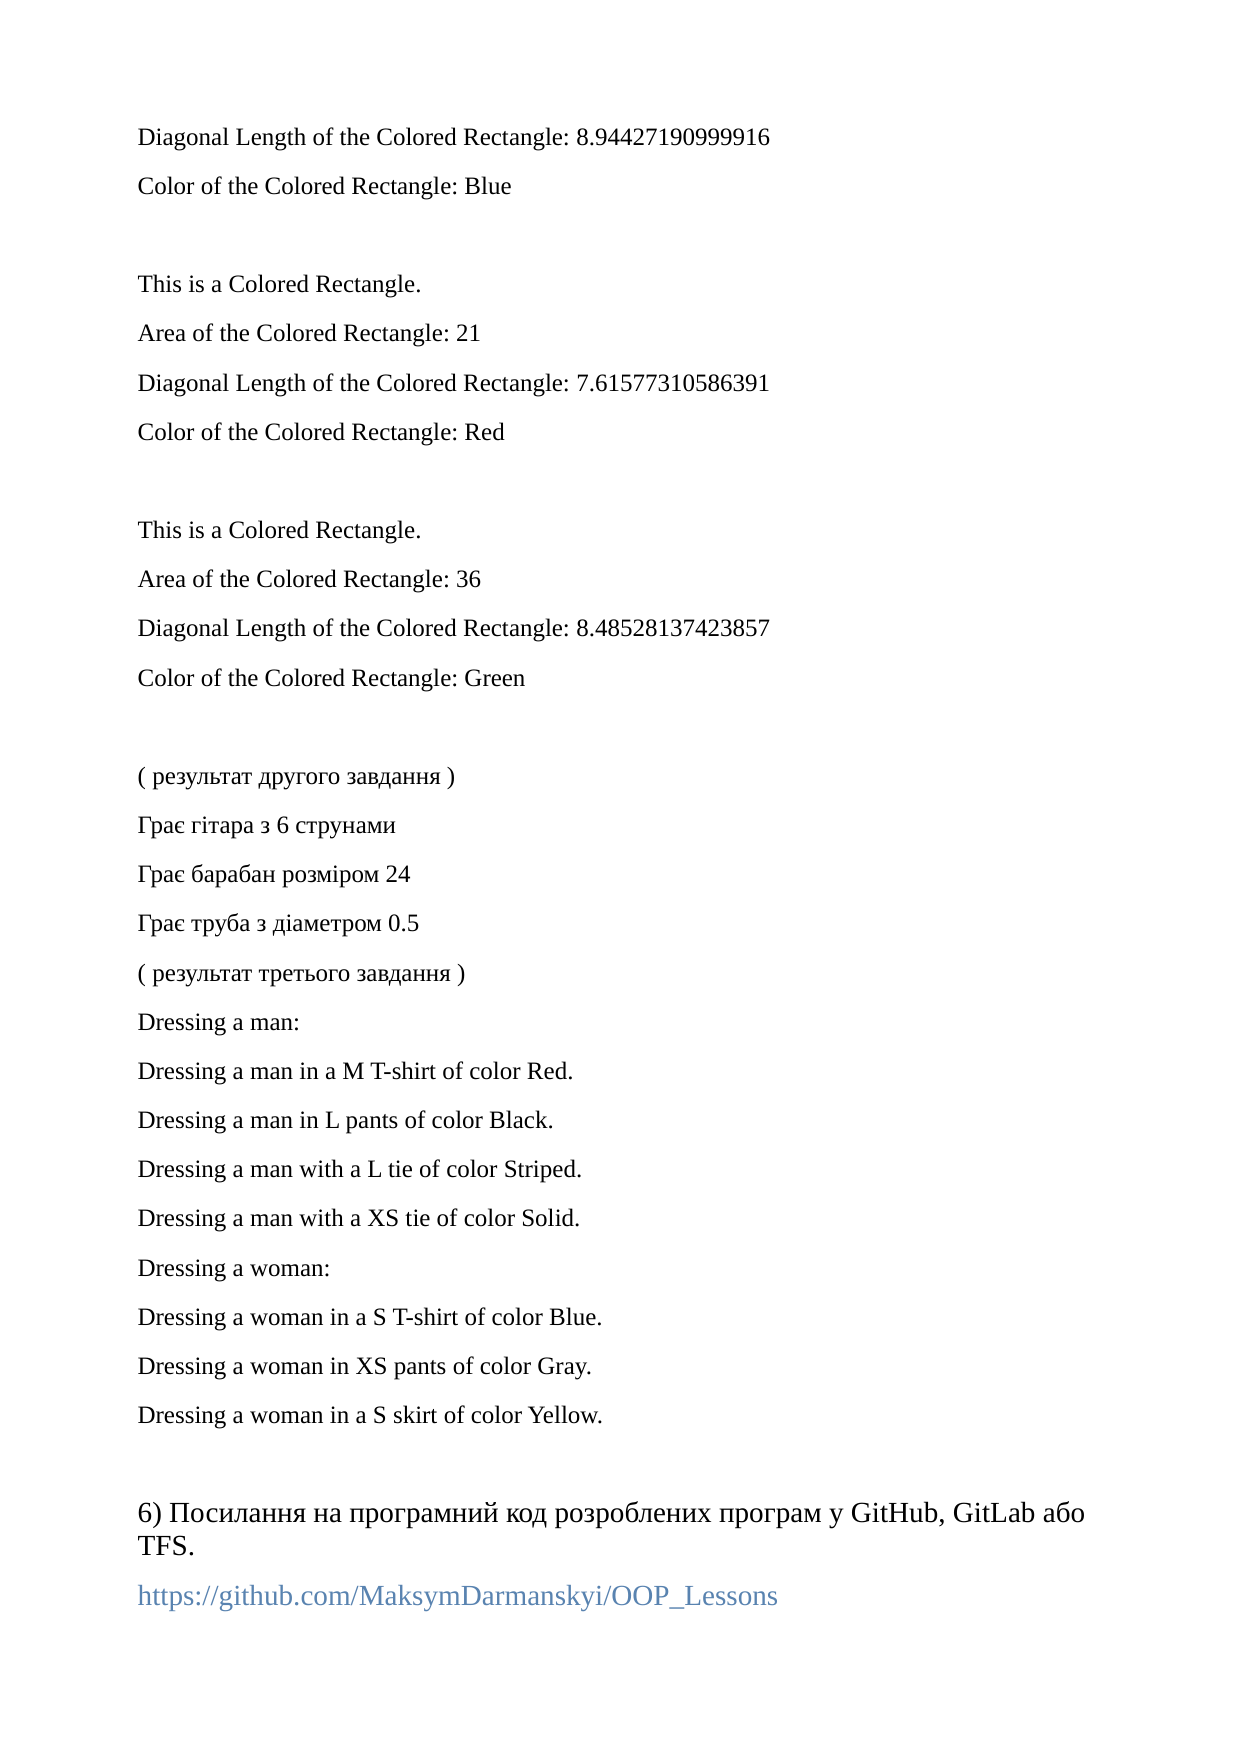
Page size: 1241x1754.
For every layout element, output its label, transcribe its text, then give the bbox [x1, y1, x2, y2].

text Грає гітара з 6 струнами [137, 806, 1112, 839]
text Dressing a man in L pants of color Black. [137, 1101, 1112, 1134]
text Грає труба з діаметром 0.5 [137, 905, 1112, 937]
text Color of the Colored Rectangle: Red [137, 413, 1112, 446]
text This is a Colored Rectangle. [137, 511, 1112, 544]
text This is a Colored Rectangle. [137, 266, 1112, 298]
text Dressing a woman in XS pants of color Gray. [137, 1347, 1112, 1380]
text Diagonal Length of the Colored Rectangle: 7.61577310586391 [137, 364, 1112, 396]
text 6) Посилання на програмний код розроблених програм у GitHub, GitLab або TFS. [137, 1495, 1112, 1562]
text Dressing a woman in a S skirt of color Yellow. [137, 1396, 1112, 1429]
text ( результат третього завдання ) [137, 954, 1112, 986]
text Dressing a man with a L tie of color Striped. [137, 1151, 1112, 1183]
text Area of the Colored Rectangle: 36 [137, 561, 1112, 593]
text Dressing a woman in a S T-shirt of color Blue. [137, 1298, 1112, 1331]
text Dressing a man in a M T-shirt of color Red. [137, 1052, 1112, 1085]
text Dressing a man: [137, 1003, 1112, 1036]
text Area of the Colored Rectangle: 21 [137, 315, 1112, 347]
text Грає барабан розміром 24 [137, 856, 1112, 888]
text https://github.com/MaksymDarmanskyi/OOP_Lessons [137, 1578, 1112, 1612]
text Color of the Colored Rectangle: Blue [137, 167, 1112, 200]
text Diagonal Length of the Colored Rectangle: 8.94427190999916 [137, 118, 1112, 151]
text Diagonal Length of the Colored Rectangle: 8.48528137423857 [137, 610, 1112, 642]
text ( результат другого завдання ) [137, 757, 1112, 790]
text Color of the Colored Rectangle: Green [137, 659, 1112, 691]
text Dressing a man with a XS tie of color Solid. [137, 1200, 1112, 1232]
text Dressing a woman: [137, 1249, 1112, 1281]
